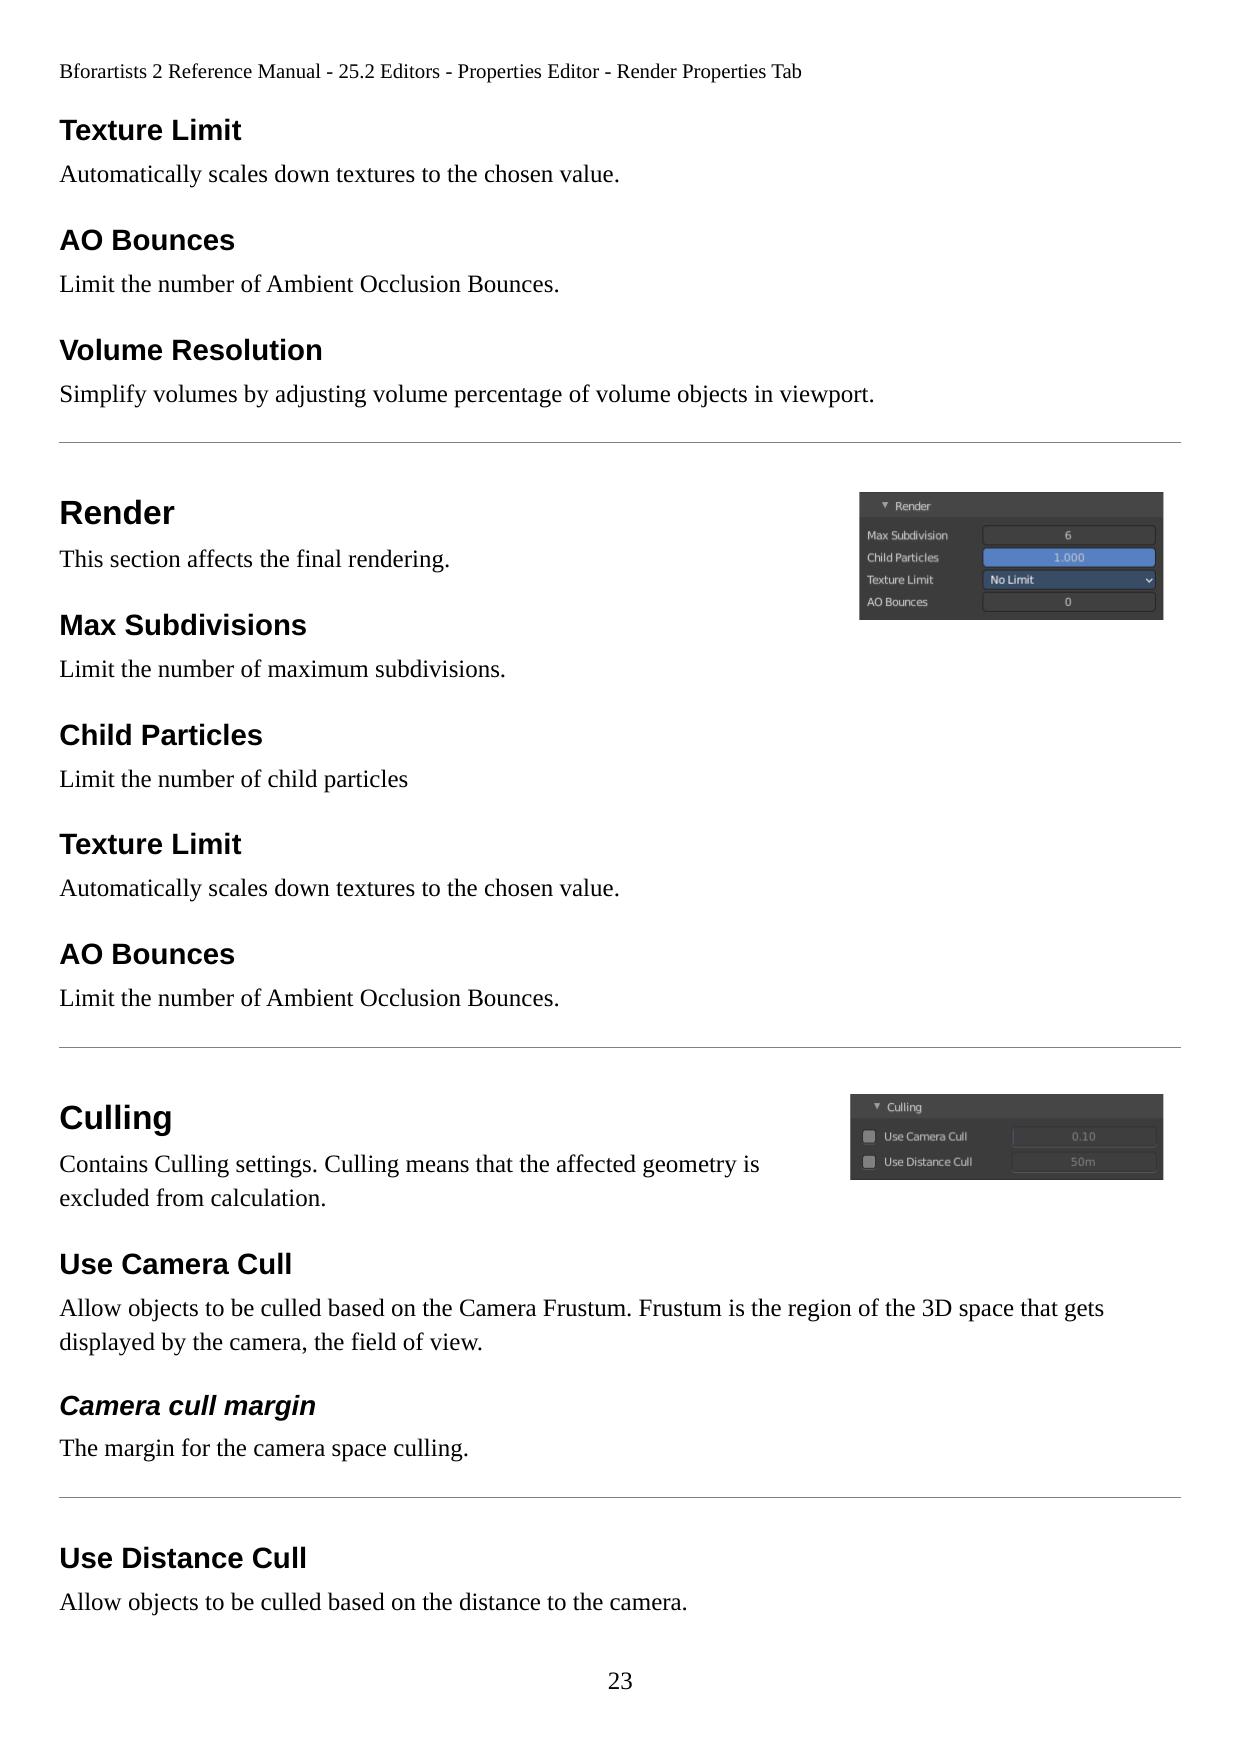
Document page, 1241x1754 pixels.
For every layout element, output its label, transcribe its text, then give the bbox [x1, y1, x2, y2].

text Limit the number of maximum subdivisions. [59, 654, 1181, 682]
text Allow objects to be culled based on the distance to the camera. [59, 1587, 1181, 1616]
picture [859, 492, 1164, 620]
subtitle Use Distance Cull [59, 1541, 1181, 1575]
subtitle Culling [59, 1097, 850, 1136]
subtitle Texture Limit [59, 827, 1181, 861]
subtitle Use Camera Cull [59, 1247, 1181, 1281]
subtitle [1164, 493, 1181, 531]
text Automatically scales down textures to the chosen value. [59, 873, 1181, 902]
subtitle Texture Limit [59, 113, 1181, 146]
subtitle Max Subdivisions [59, 607, 1181, 641]
subtitle Child Particles [59, 717, 1181, 751]
text Contains Culling settings. Culling means that the affected geometry is excluded from calculation. [59, 1149, 1181, 1212]
text Limit the number of child particles [59, 764, 1181, 792]
subtitle Render [59, 493, 859, 531]
text Simplify volumes by adjusting volume percentage of volume objects in viewport. [59, 379, 1181, 407]
text Allow objects to be culled based on the Camera Frustum. Frustum is the region of the 3D space that gets displayed by the camera, the field of view. [59, 1293, 1181, 1356]
text The margin for the camera space culling. [59, 1433, 1181, 1462]
text Limit the number of Ambient Occlusion Bounces. [59, 269, 1181, 297]
subtitle Volume Resolution [59, 332, 1181, 366]
subtitle [1164, 1097, 1181, 1136]
subtitle AO Bounces [59, 937, 1181, 971]
text Automatically scales down textures to the chosen value. [59, 159, 1181, 188]
text This section affects the final rendering. [59, 544, 859, 573]
subtitle Camera cull margin [59, 1389, 1181, 1421]
text Limit the number of Ambient Occlusion Bounces. [59, 983, 1181, 1012]
picture [850, 1094, 1164, 1180]
subtitle AO Bounces [59, 222, 1181, 256]
